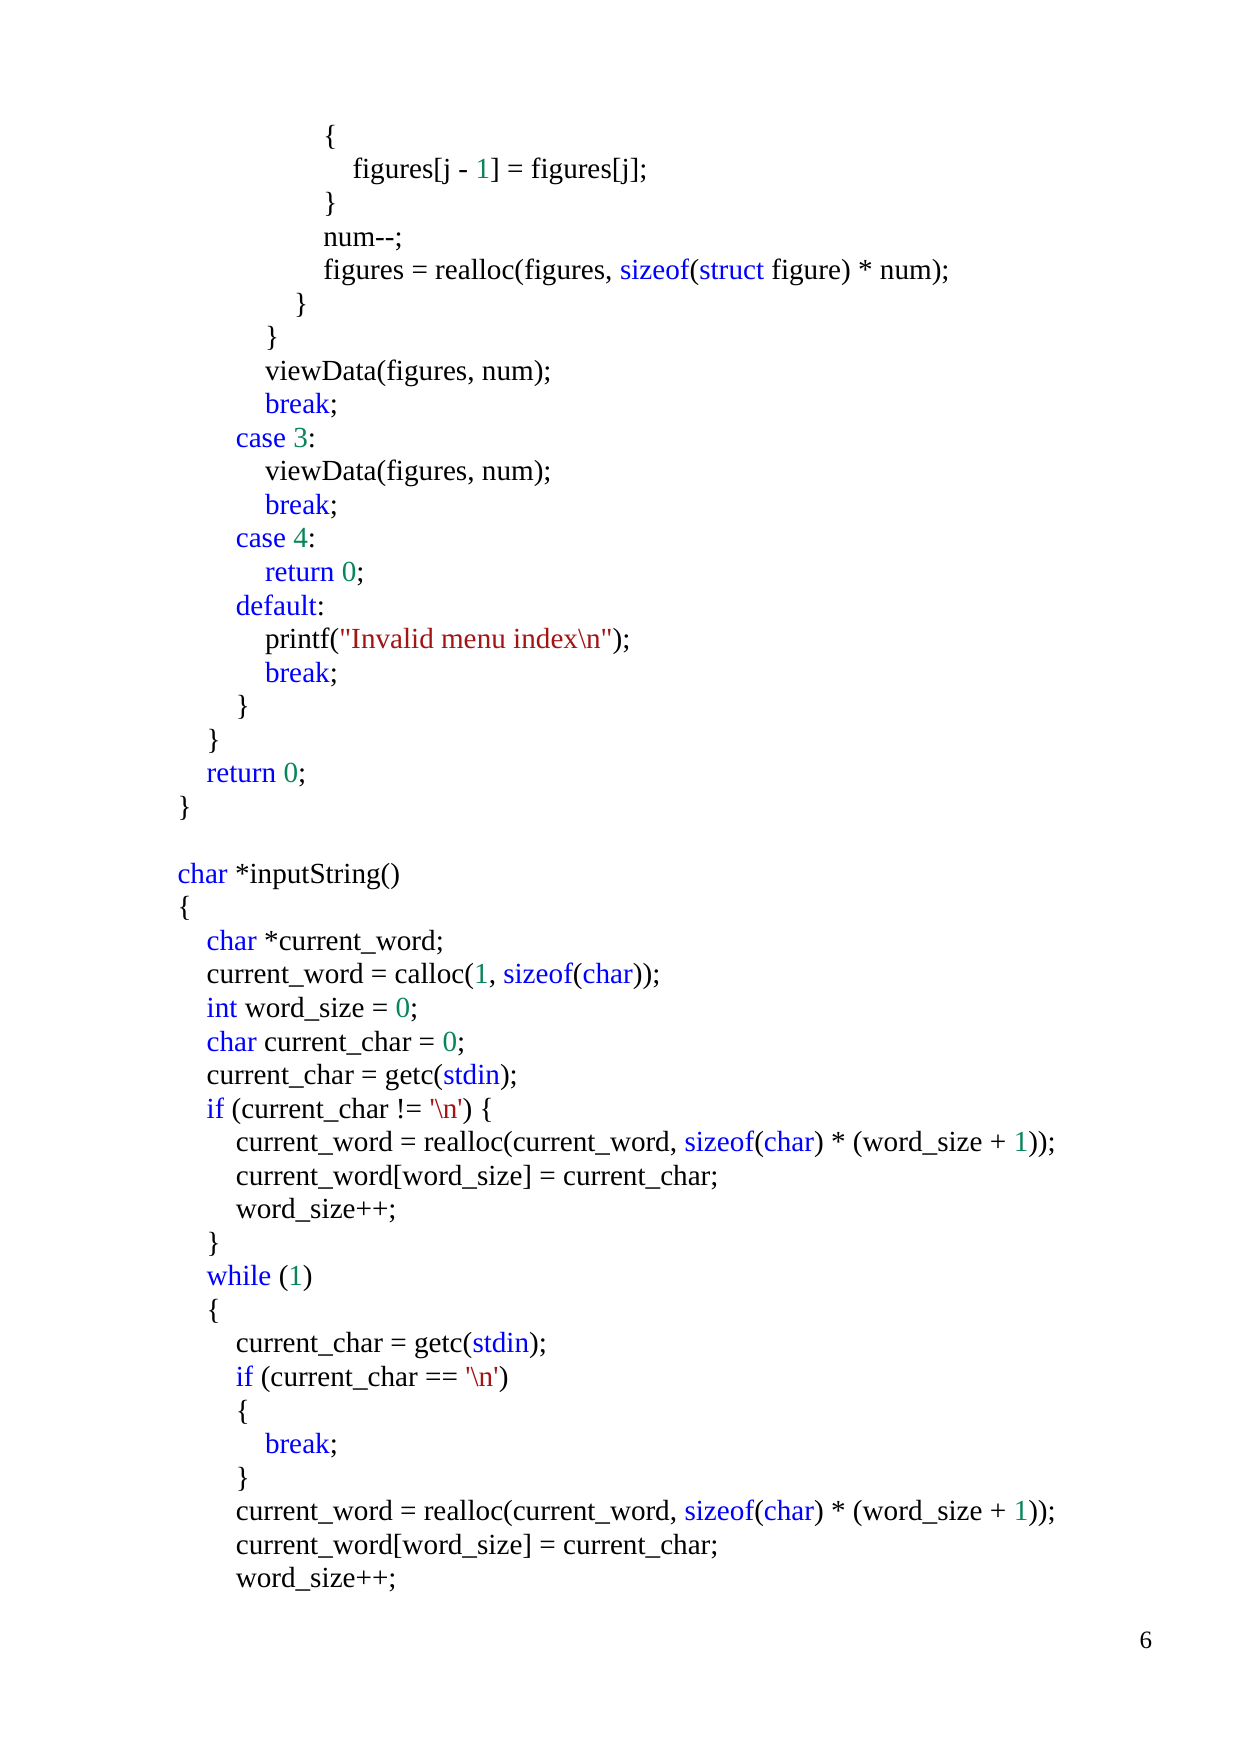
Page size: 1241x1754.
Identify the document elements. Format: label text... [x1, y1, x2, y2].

text word_size++; [177, 1560, 1152, 1594]
text current_word = calloc(1, sizeof(char)); [177, 957, 1152, 990]
text { [177, 1292, 1152, 1326]
text } [177, 319, 1152, 353]
text case 3: [177, 420, 1152, 453]
text return 0; [177, 755, 1152, 789]
text word_size++; [177, 1191, 1152, 1225]
text return 0; [177, 554, 1152, 588]
text } [177, 1225, 1152, 1258]
text num--; [177, 219, 1152, 252]
text current_char = getc(stdin); [177, 1326, 1152, 1359]
text break; [177, 487, 1152, 521]
text char *current_word; [177, 923, 1152, 957]
text viewData(figures, num); [177, 353, 1152, 386]
text } [177, 286, 1152, 319]
text break; [177, 1426, 1152, 1460]
text figures = realloc(figures, sizeof(struct figure) * num); [177, 252, 1152, 286]
text current_word[word_size] = current_char; [177, 1158, 1152, 1191]
text char current_char = 0; [177, 1024, 1152, 1057]
text } [177, 789, 1152, 822]
text default: [177, 588, 1152, 621]
text } [177, 688, 1152, 722]
text current_char = getc(stdin); [177, 1057, 1152, 1091]
text if (current_char != '\n') { [177, 1091, 1152, 1124]
text { [177, 889, 1152, 923]
text } [177, 185, 1152, 219]
text break; [177, 655, 1152, 688]
text } [177, 722, 1152, 755]
text viewData(figures, num); [177, 453, 1152, 487]
text while (1) [177, 1258, 1152, 1292]
text { [177, 118, 1152, 152]
text char *inputString() [177, 856, 1152, 889]
text break; [177, 386, 1152, 420]
text current_word = realloc(current_word, sizeof(char) * (word_size + 1)); [177, 1493, 1152, 1527]
text if (current_char == '\n') [177, 1359, 1152, 1393]
text { [177, 1393, 1152, 1426]
text } [177, 1460, 1152, 1493]
text printf("Invalid menu index\n"); [177, 621, 1152, 655]
text current_word = realloc(current_word, sizeof(char) * (word_size + 1)); [177, 1124, 1152, 1158]
text figures[j - 1] = figures[j]; [177, 152, 1152, 185]
text case 4: [177, 521, 1152, 554]
text int word_size = 0; [177, 990, 1152, 1024]
text current_word[word_size] = current_char; [177, 1527, 1152, 1560]
